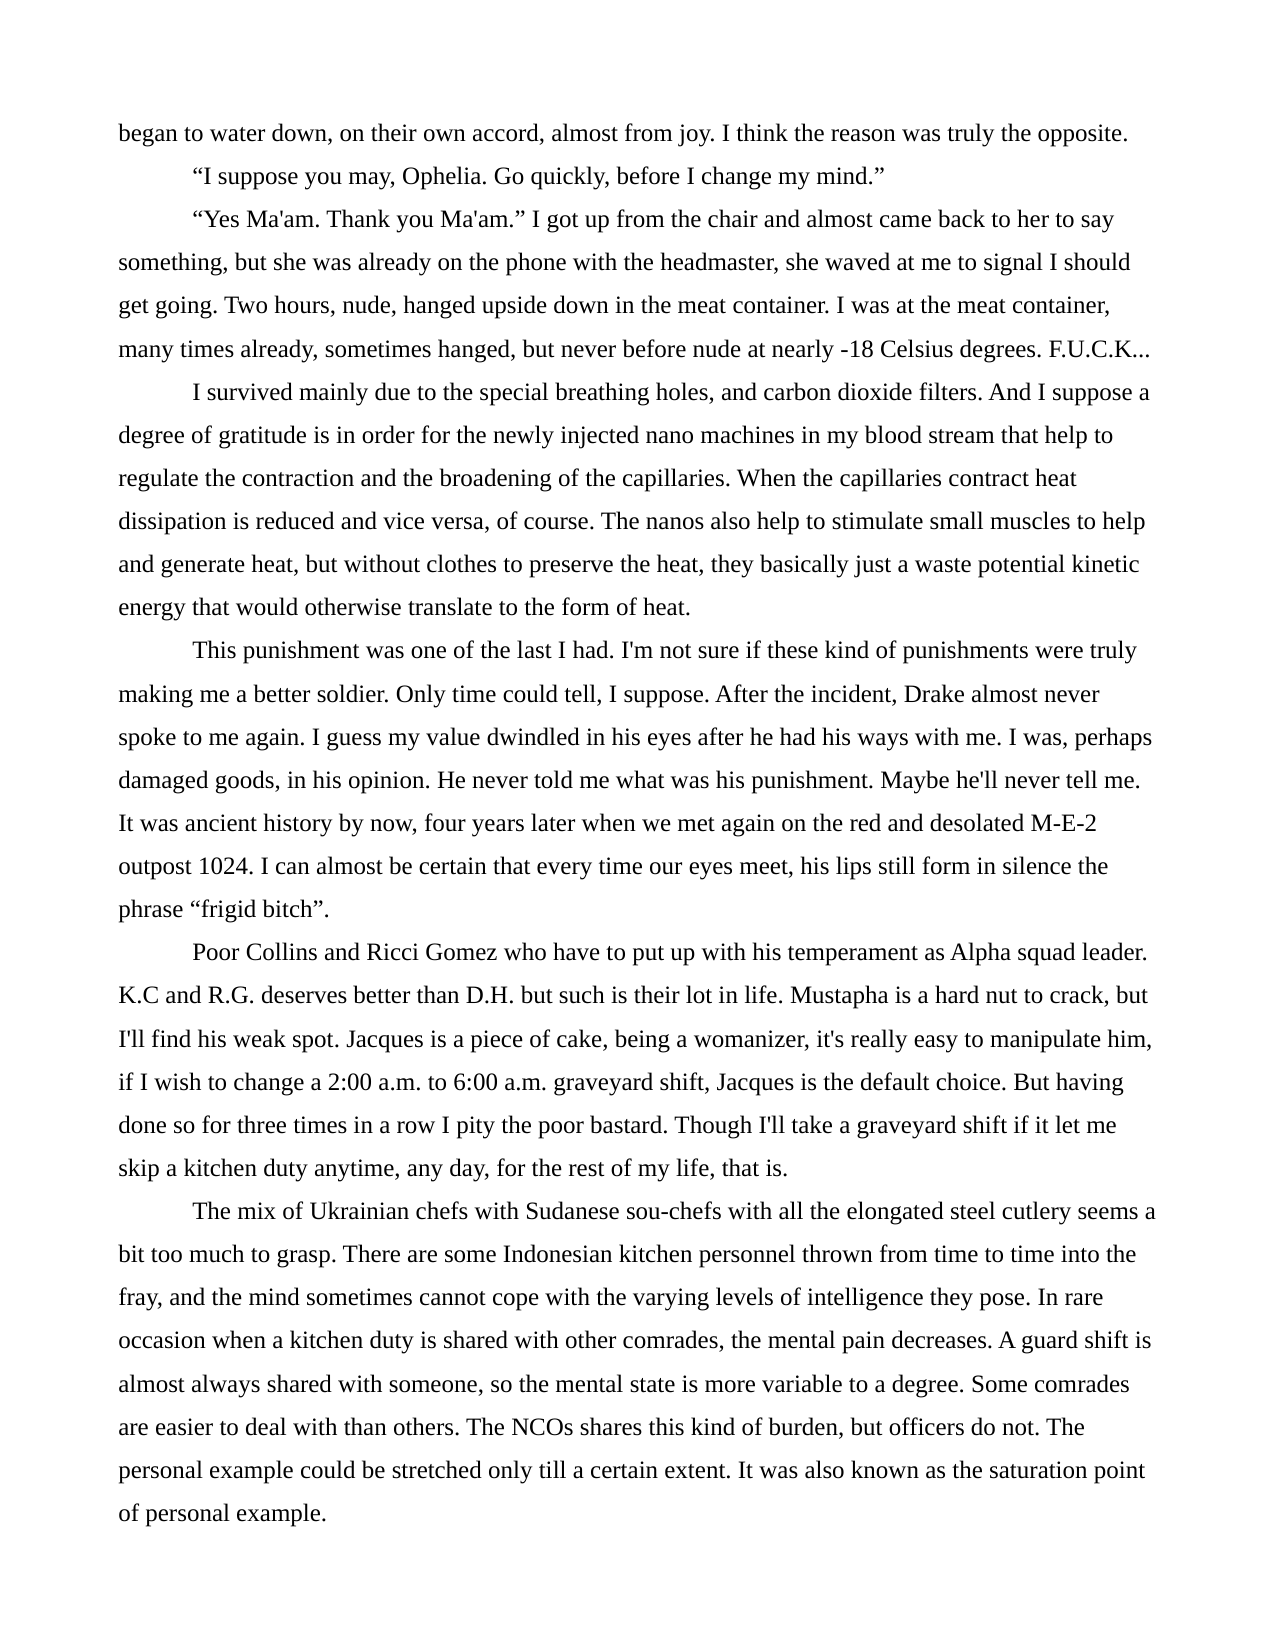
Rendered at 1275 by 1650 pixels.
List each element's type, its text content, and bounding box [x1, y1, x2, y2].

text I survived mainly due to the special breathing holes, and carbon dioxide filters. And I suppose a degree of gratitude is in order for the newly injected nano machines in my blood stream that help to regulate the contraction and the broadening of the capillaries. When the capillaries contract heat dissipation is reduced and vice versa, of course. The nanos also help to stimulate small muscles to help and generate heat, but without clothes to preserve the heat, they basically just a waste potential kinetic energy that would otherwise translate to the form of heat. [118, 377, 1157, 621]
text Poor Collins and Ricci Gomez who have to put up with his temperament as Alpha squad leader. K.C and R.G. deserves better than D.H. but such is their lot in life. Mustapha is a hard nut to crack, but I'll find his weak spot. Jacques is a piece of cake, being a womanizer, it's really easy to manipulate him, if I wish to change a 2:00 a.m. to 6:00 a.m. graveyard shift, Jacques is the default choice. But having done so for three times in a row I pity the poor bastard. Though I'll take a graveyard shift if it let me skip a kitchen duty anytime, any day, for the rest of my life, that is. [118, 937, 1157, 1182]
text This punishment was one of the last I had. I'm not sure if these kind of punishments were truly making me a better soldier. Only time could tell, I suppose. After the incident, Drake almost never spoke to me again. I guess my value dwindled in his eyes after he had his ways with me. I was, perhaps damaged goods, in his opinion. He never told me what was his punishment. Maybe he'll never tell me. It was ancient history by now, four years later when we met again on the red and desolated M-E-2 outpost 1024. I can almost be certain that every time our eyes meet, his lips still form in silence the phrase “frigid bitch”. [118, 636, 1157, 923]
text The mix of Ukrainian chefs with Sudanese sou-chefs with all the elongated steel cutlery seems a bit too much to grasp. There are some Indonesian kitchen personnel thrown from time to time into the fray, and the mind sometimes cannot cope with the varying levels of intelligence they pose. In rare occasion when a kitchen duty is shared with other comrades, the mental pain decreases. A guard shift is almost always shared with someone, so the mental state is more variable to a degree. Some comrades are easier to deal with than others. The NCOs shares this kind of burden, but officers do not. The personal example could be stretched only till a certain extent. It was also known as the saturation point of personal example. [118, 1196, 1157, 1527]
text “Yes Ma'am. Thank you Ma'am.” I got up from the chair and almost came back to her to say something, but she was already on the phone with the headmaster, she waved at me to signal I should get going. Two hours, nude, hanged upside down in the meat container. I was at the meat container, many times already, sometimes hanged, but never before nude at nearly -18 Celsius degrees. F.U.C.K... [118, 204, 1157, 362]
text “I suppose you may, Ophelia. Go quickly, before I change my mind.” [118, 161, 1157, 190]
text began to water down, on their own accord, almost from joy. I think the reason was truly the opposite. [118, 118, 1157, 147]
